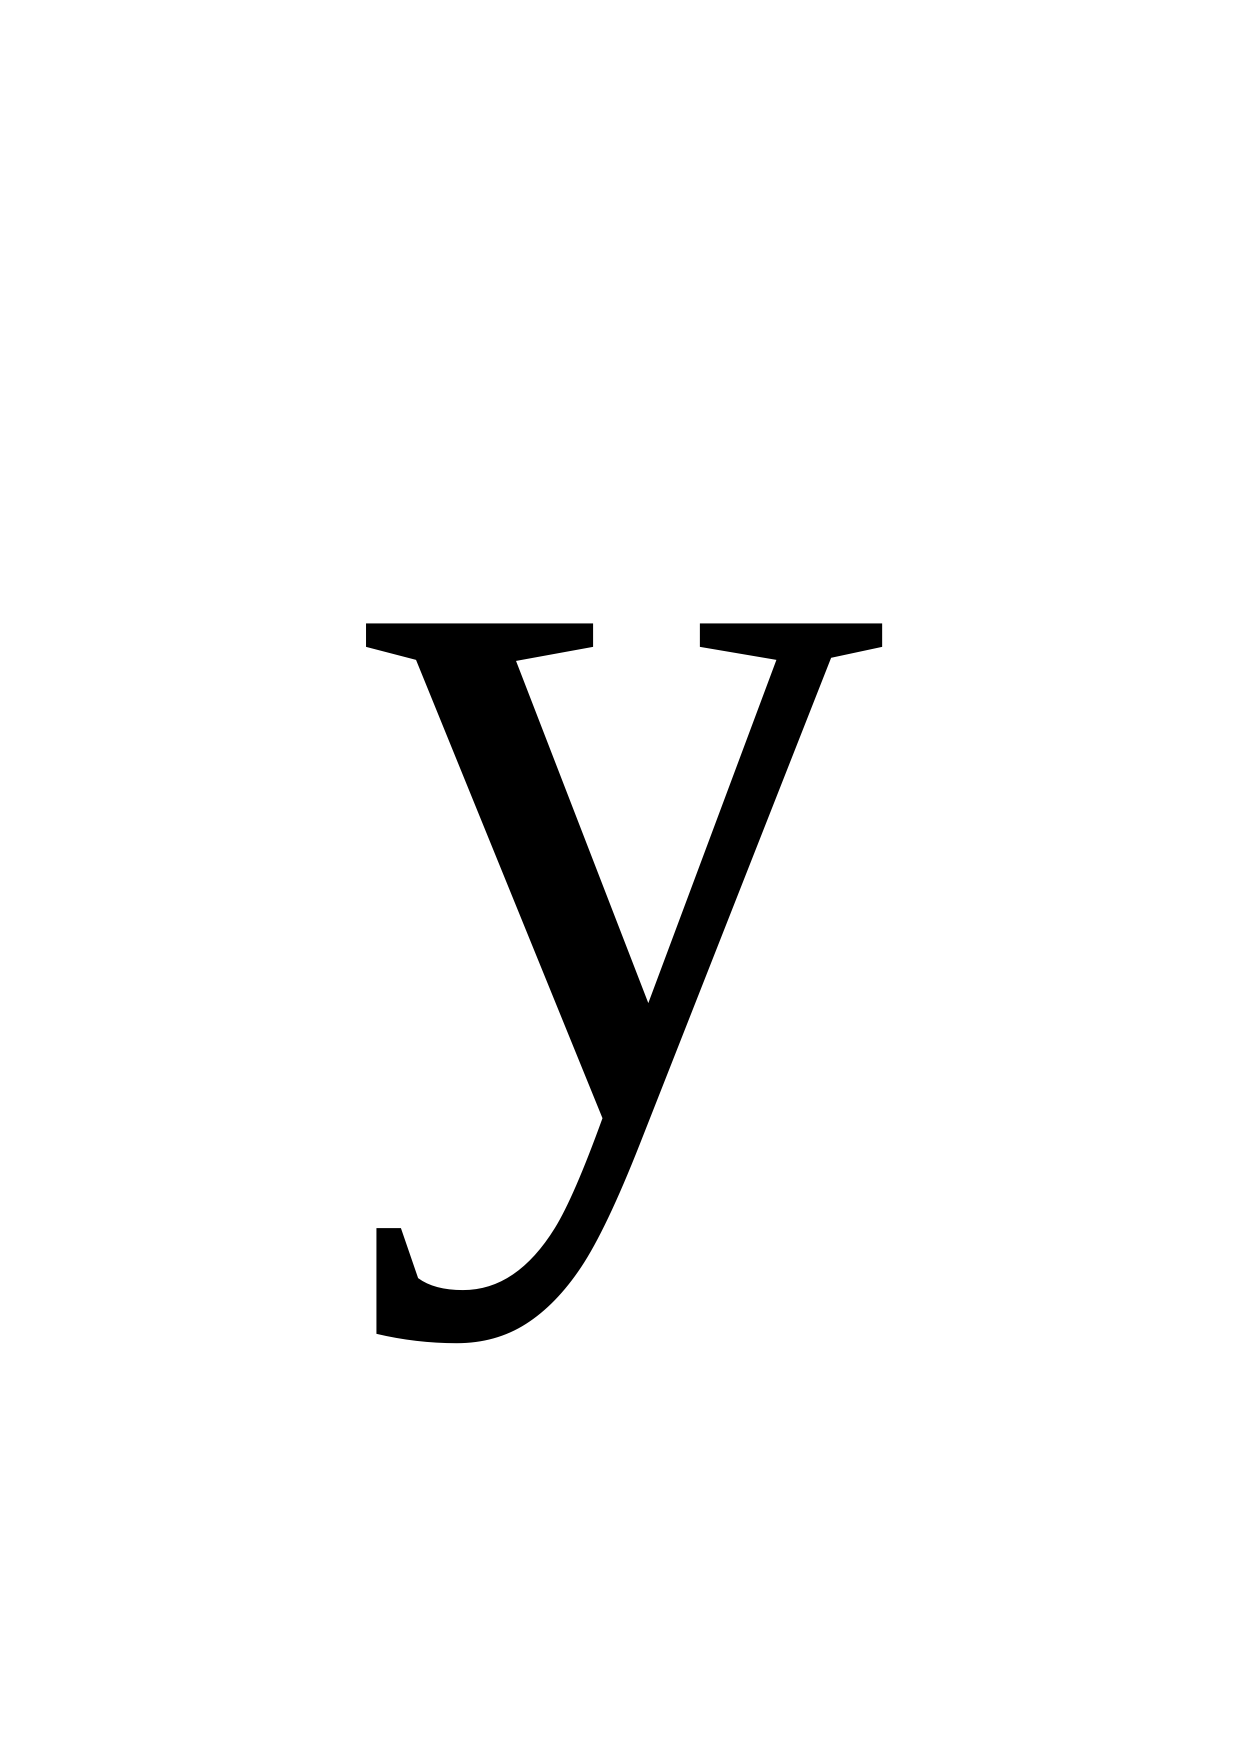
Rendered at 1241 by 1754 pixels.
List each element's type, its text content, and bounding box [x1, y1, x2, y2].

text y [118, 118, 1122, 1345]
